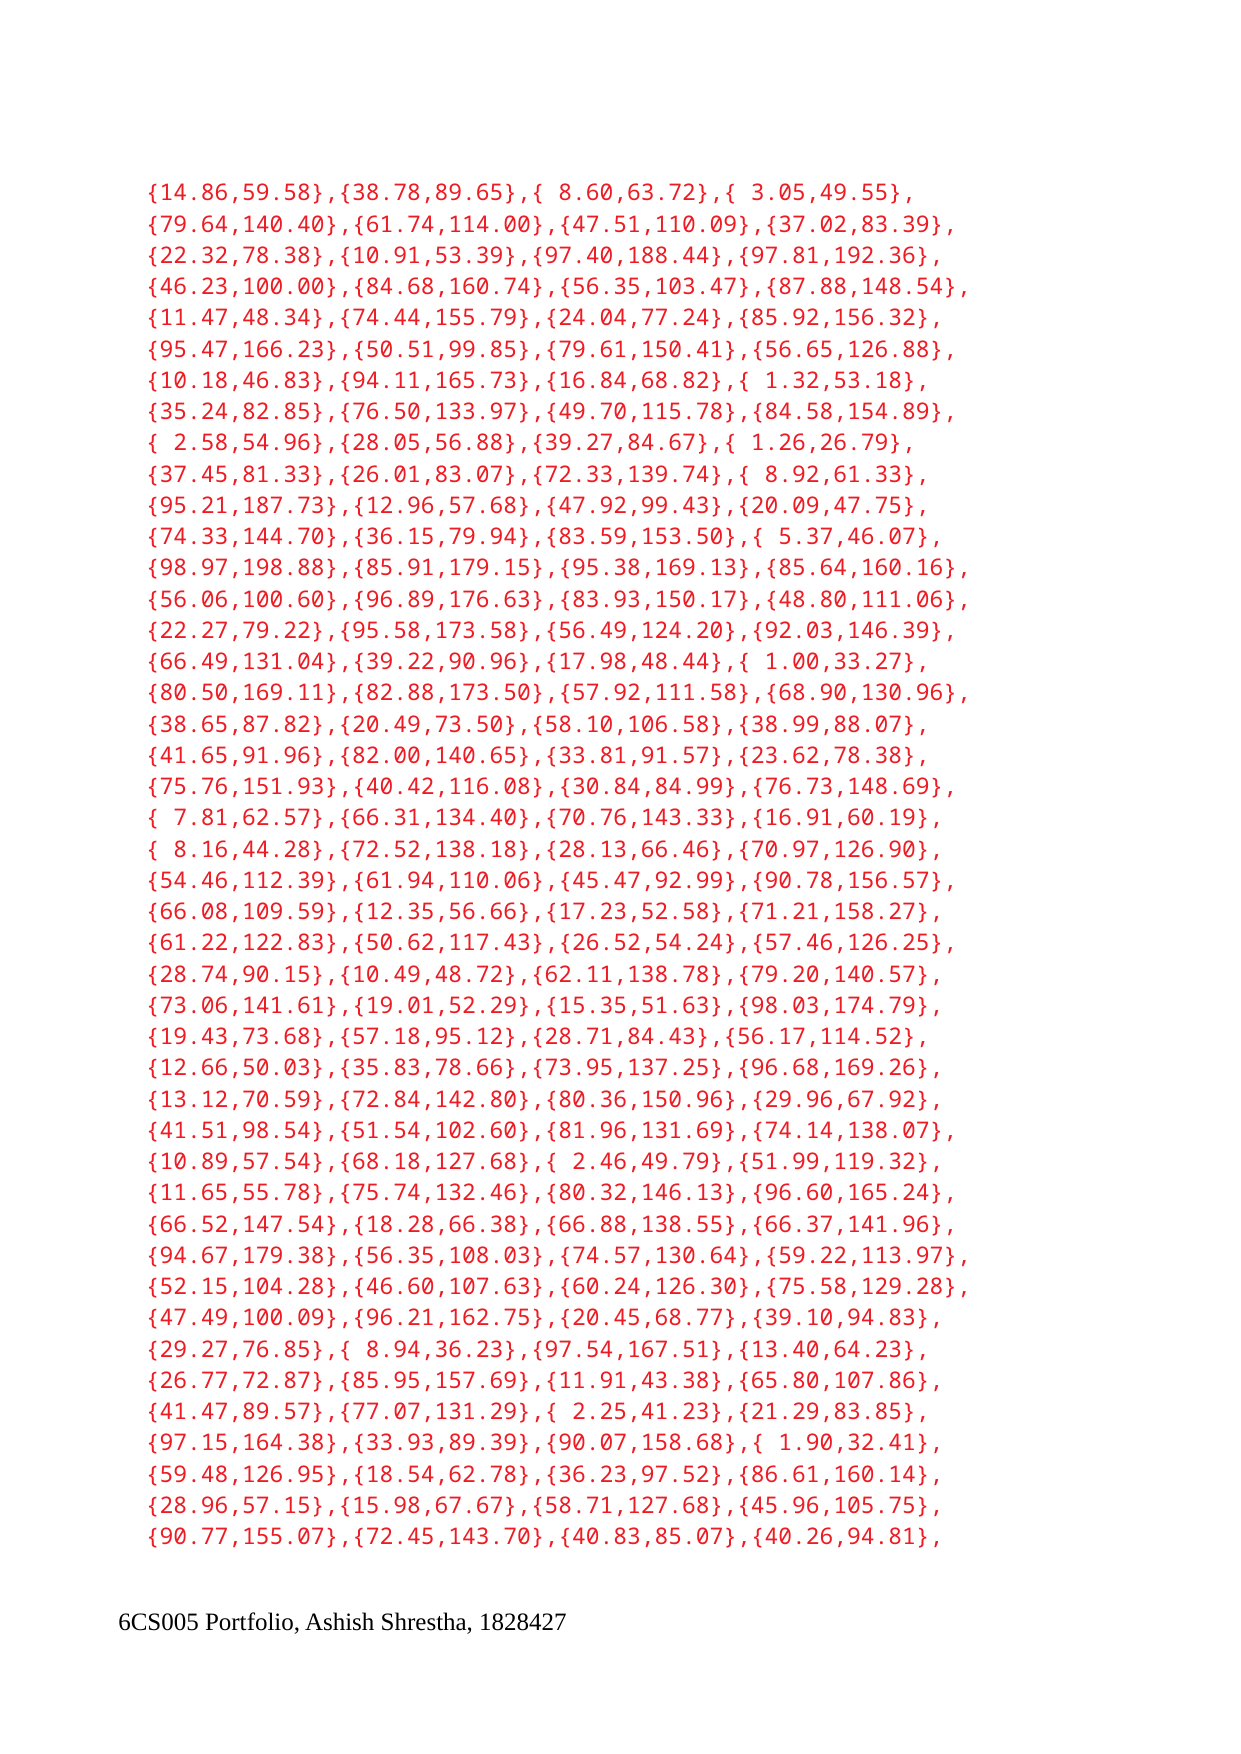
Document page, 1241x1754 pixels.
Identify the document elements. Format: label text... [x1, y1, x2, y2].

text {19.43,73.68},{57.18,95.12},{28.71,84.43},{56.17,114.52}, [118, 1020, 1122, 1051]
text {73.06,141.61},{19.01,52.29},{15.35,51.63},{98.03,174.79}, [118, 989, 1122, 1020]
text {22.27,79.22},{95.58,173.58},{56.49,124.20},{92.03,146.39}, [118, 614, 1122, 645]
text {47.49,100.09},{96.21,162.75},{20.45,68.77},{39.10,94.83}, [118, 1301, 1122, 1333]
text {11.65,55.78},{75.74,132.46},{80.32,146.13},{96.60,165.24}, [118, 1176, 1122, 1208]
text {66.49,131.04},{39.22,90.96},{17.98,48.44},{ 1.00,33.27}, [118, 645, 1122, 676]
text {11.47,48.34},{74.44,155.79},{24.04,77.24},{85.92,156.32}, [118, 301, 1122, 333]
text {46.23,100.00},{84.68,160.74},{56.35,103.47},{87.88,148.54}, [118, 270, 1122, 301]
text { 7.81,62.57},{66.31,134.40},{70.76,143.33},{16.91,60.19}, [118, 801, 1122, 833]
text {94.67,179.38},{56.35,108.03},{74.57,130.64},{59.22,113.97}, [118, 1239, 1122, 1270]
text {41.47,89.57},{77.07,131.29},{ 2.25,41.23},{21.29,83.85}, [118, 1395, 1122, 1426]
text {13.12,70.59},{72.84,142.80},{80.36,150.96},{29.96,67.92}, [118, 1083, 1122, 1114]
text {66.08,109.59},{12.35,56.66},{17.23,52.58},{71.21,158.27}, [118, 895, 1122, 926]
text {14.86,59.58},{38.78,89.65},{ 8.60,63.72},{ 3.05,49.55}, [118, 176, 1122, 208]
text {66.52,147.54},{18.28,66.38},{66.88,138.55},{66.37,141.96}, [118, 1208, 1122, 1239]
text {37.45,81.33},{26.01,83.07},{72.33,139.74},{ 8.92,61.33}, [118, 458, 1122, 489]
text {74.33,144.70},{36.15,79.94},{83.59,153.50},{ 5.37,46.07}, [118, 520, 1122, 551]
text {56.06,100.60},{96.89,176.63},{83.93,150.17},{48.80,111.06}, [118, 583, 1122, 614]
text {98.97,198.88},{85.91,179.15},{95.38,169.13},{85.64,160.16}, [118, 551, 1122, 583]
text {52.15,104.28},{46.60,107.63},{60.24,126.30},{75.58,129.28}, [118, 1270, 1122, 1301]
text {38.65,87.82},{20.49,73.50},{58.10,106.58},{38.99,88.07}, [118, 708, 1122, 739]
text {22.32,78.38},{10.91,53.39},{97.40,188.44},{97.81,192.36}, [118, 239, 1122, 270]
text { 8.16,44.28},{72.52,138.18},{28.13,66.46},{70.97,126.90}, [118, 833, 1122, 864]
text {41.51,98.54},{51.54,102.60},{81.96,131.69},{74.14,138.07}, [118, 1114, 1122, 1145]
text {41.65,91.96},{82.00,140.65},{33.81,91.57},{23.62,78.38}, [118, 739, 1122, 770]
text {59.48,126.95},{18.54,62.78},{36.23,97.52},{86.61,160.14}, [118, 1458, 1122, 1489]
text {28.74,90.15},{10.49,48.72},{62.11,138.78},{79.20,140.57}, [118, 958, 1122, 989]
text {28.96,57.15},{15.98,67.67},{58.71,127.68},{45.96,105.75}, [118, 1489, 1122, 1520]
text {90.77,155.07},{72.45,143.70},{40.83,85.07},{40.26,94.81}, [118, 1520, 1122, 1551]
text {10.89,57.54},{68.18,127.68},{ 2.46,49.79},{51.99,119.32}, [118, 1145, 1122, 1176]
text {26.77,72.87},{85.95,157.69},{11.91,43.38},{65.80,107.86}, [118, 1364, 1122, 1395]
text {29.27,76.85},{ 8.94,36.23},{97.54,167.51},{13.40,64.23}, [118, 1333, 1122, 1364]
text { 2.58,54.96},{28.05,56.88},{39.27,84.67},{ 1.26,26.79}, [118, 426, 1122, 458]
text {35.24,82.85},{76.50,133.97},{49.70,115.78},{84.58,154.89}, [118, 395, 1122, 426]
text {95.47,166.23},{50.51,99.85},{79.61,150.41},{56.65,126.88}, [118, 333, 1122, 364]
text {54.46,112.39},{61.94,110.06},{45.47,92.99},{90.78,156.57}, [118, 864, 1122, 895]
text {80.50,169.11},{82.88,173.50},{57.92,111.58},{68.90,130.96}, [118, 676, 1122, 708]
text {61.22,122.83},{50.62,117.43},{26.52,54.24},{57.46,126.25}, [118, 926, 1122, 958]
text {79.64,140.40},{61.74,114.00},{47.51,110.09},{37.02,83.39}, [118, 208, 1122, 239]
text {75.76,151.93},{40.42,116.08},{30.84,84.99},{76.73,148.69}, [118, 770, 1122, 801]
text {97.15,164.38},{33.93,89.39},{90.07,158.68},{ 1.90,32.41}, [118, 1426, 1122, 1458]
text {10.18,46.83},{94.11,165.73},{16.84,68.82},{ 1.32,53.18}, [118, 364, 1122, 395]
text {95.21,187.73},{12.96,57.68},{47.92,99.43},{20.09,47.75}, [118, 489, 1122, 520]
text {12.66,50.03},{35.83,78.66},{73.95,137.25},{96.68,169.26}, [118, 1051, 1122, 1083]
